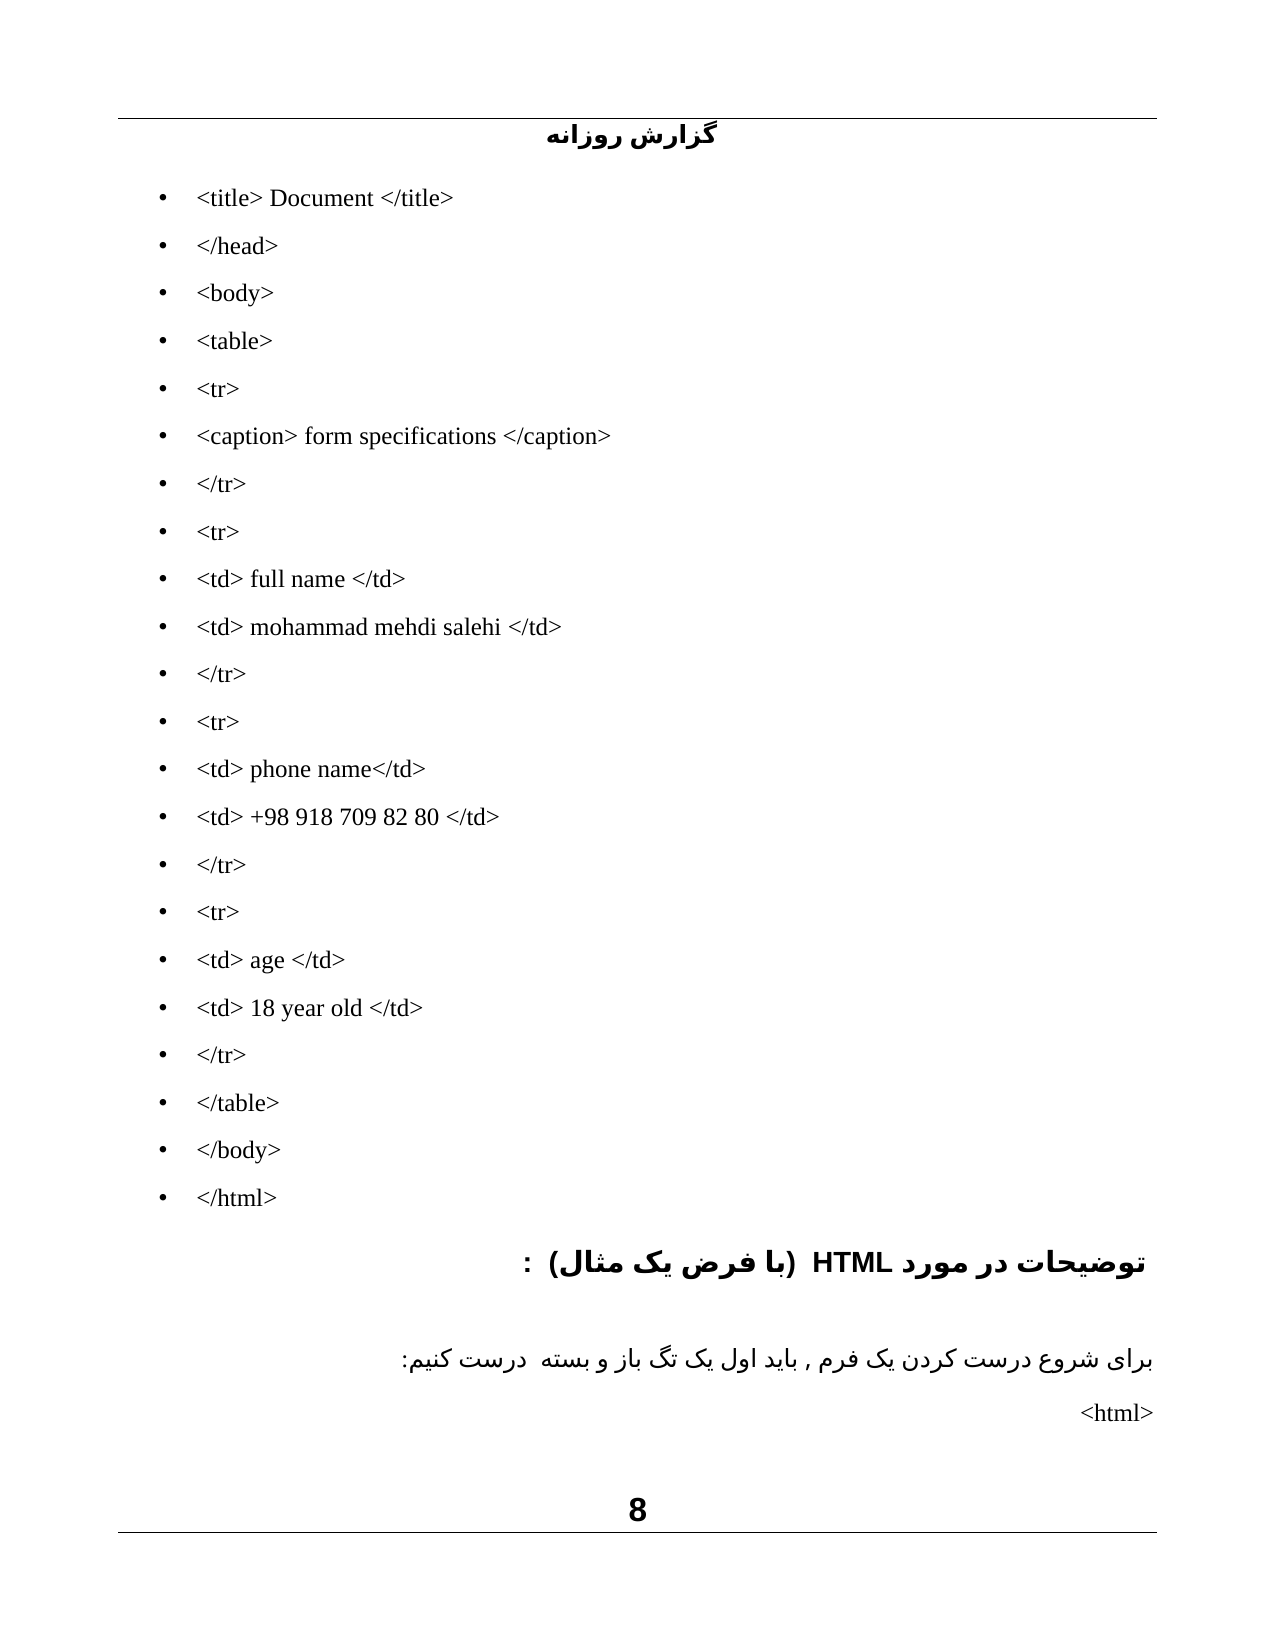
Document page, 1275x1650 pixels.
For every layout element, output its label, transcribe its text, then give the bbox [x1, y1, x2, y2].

list <td> +98 918 709 82 80 </td> [159, 802, 1154, 831]
subtitle : (با فرض یک مثال) HTML توضیحات در مورد [121, 1245, 1154, 1284]
list </tr> [159, 1040, 1154, 1069]
list </table> [159, 1088, 1154, 1117]
list <td> full name </td> [159, 564, 1154, 593]
list <caption> form specifications </caption> [159, 421, 1154, 450]
list <tr> [159, 517, 1154, 545]
list <title> Document </title> [159, 183, 1154, 212]
list </tr> [159, 659, 1154, 688]
list </body> [159, 1135, 1154, 1164]
text :برای شروع درست کردن یک فرم , باید اول یک تگ باز و بسته درست کنیم [121, 1344, 1154, 1378]
list <tr> [159, 897, 1154, 926]
list </html> [159, 1183, 1154, 1212]
list <body> [159, 278, 1154, 307]
list <td> mohammad mehdi salehi </td> [159, 612, 1154, 641]
list <table> [159, 326, 1154, 355]
list <tr> [159, 707, 1154, 736]
list </head> [159, 231, 1154, 260]
list </tr> [159, 850, 1154, 878]
list <td> phone name</td> [159, 754, 1154, 783]
list <tr> [159, 374, 1154, 402]
list <td> age </td> [159, 945, 1154, 974]
text <html> [121, 1398, 1154, 1426]
list <td> 18 year old </td> [159, 993, 1154, 1021]
list </tr> [159, 469, 1154, 498]
